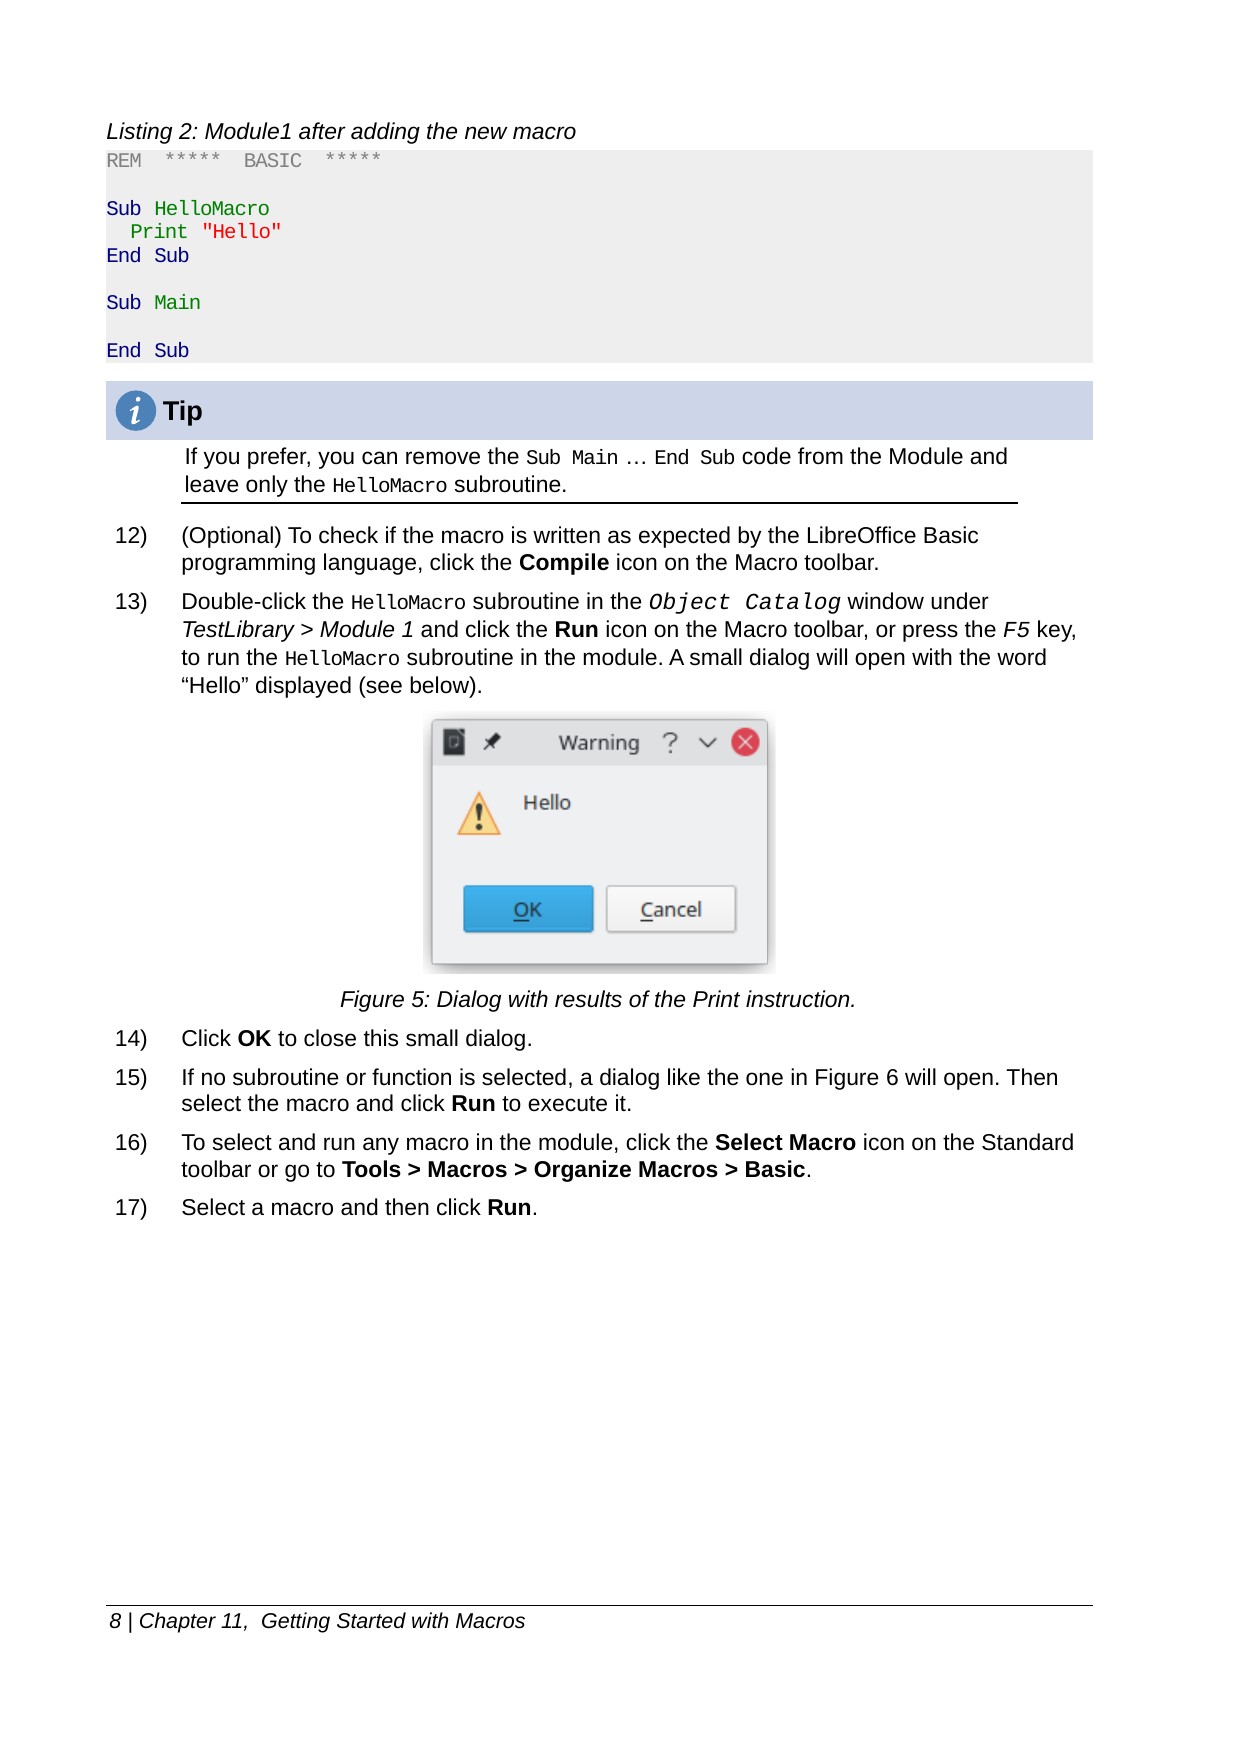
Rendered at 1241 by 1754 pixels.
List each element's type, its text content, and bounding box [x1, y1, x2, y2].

text Figure 5: Dialog with results of the Print instruction. [340, 986, 859, 1013]
text If you prefer, you can remove the Sub Main … End Sub code from the Module and leave only the HelloMacro subroutine. [181, 440, 1018, 502]
text Listing 2: Module1 after adding the new macro [106, 118, 1093, 144]
subtitle Tip [106, 381, 1093, 440]
text REM ***** BASIC ***** [106, 150, 1093, 174]
text Sub Main [106, 292, 1093, 316]
list To select and run any macro in the module, click the Select Macro icon on the Standard toolbar or go to Tools > Macros > Organize Macros > Basic. [148, 1129, 1093, 1182]
list Click OK to close this small dialog. [148, 1025, 1093, 1051]
list Double-click the HelloMacro subroutine in the Object Catalog window under TestLibrary > Module 1 and click the Run icon on the Macro toolbar, or press the F5 key, to run the HelloMacro subroutine in the module. A small dialog will open with the word “Hello” displayed (see below). [148, 588, 1093, 698]
text Sub HelloMacro [106, 198, 1093, 221]
text End Sub [106, 339, 1093, 363]
text End Sub [106, 245, 1093, 269]
list (Optional) To check if the macro is written as expected by the LibreOffice Basic programming language, click the Compile icon on the Macro toolbar. [148, 522, 1093, 575]
list Select a macro and then click Run. [148, 1194, 1093, 1221]
picture [423, 711, 776, 974]
list If no subroutine or function is selected, a dialog like the one in Figure 6 will open. Then select the macro and click Run to execute it. [148, 1064, 1093, 1117]
text Print "Hello" [106, 221, 1093, 245]
